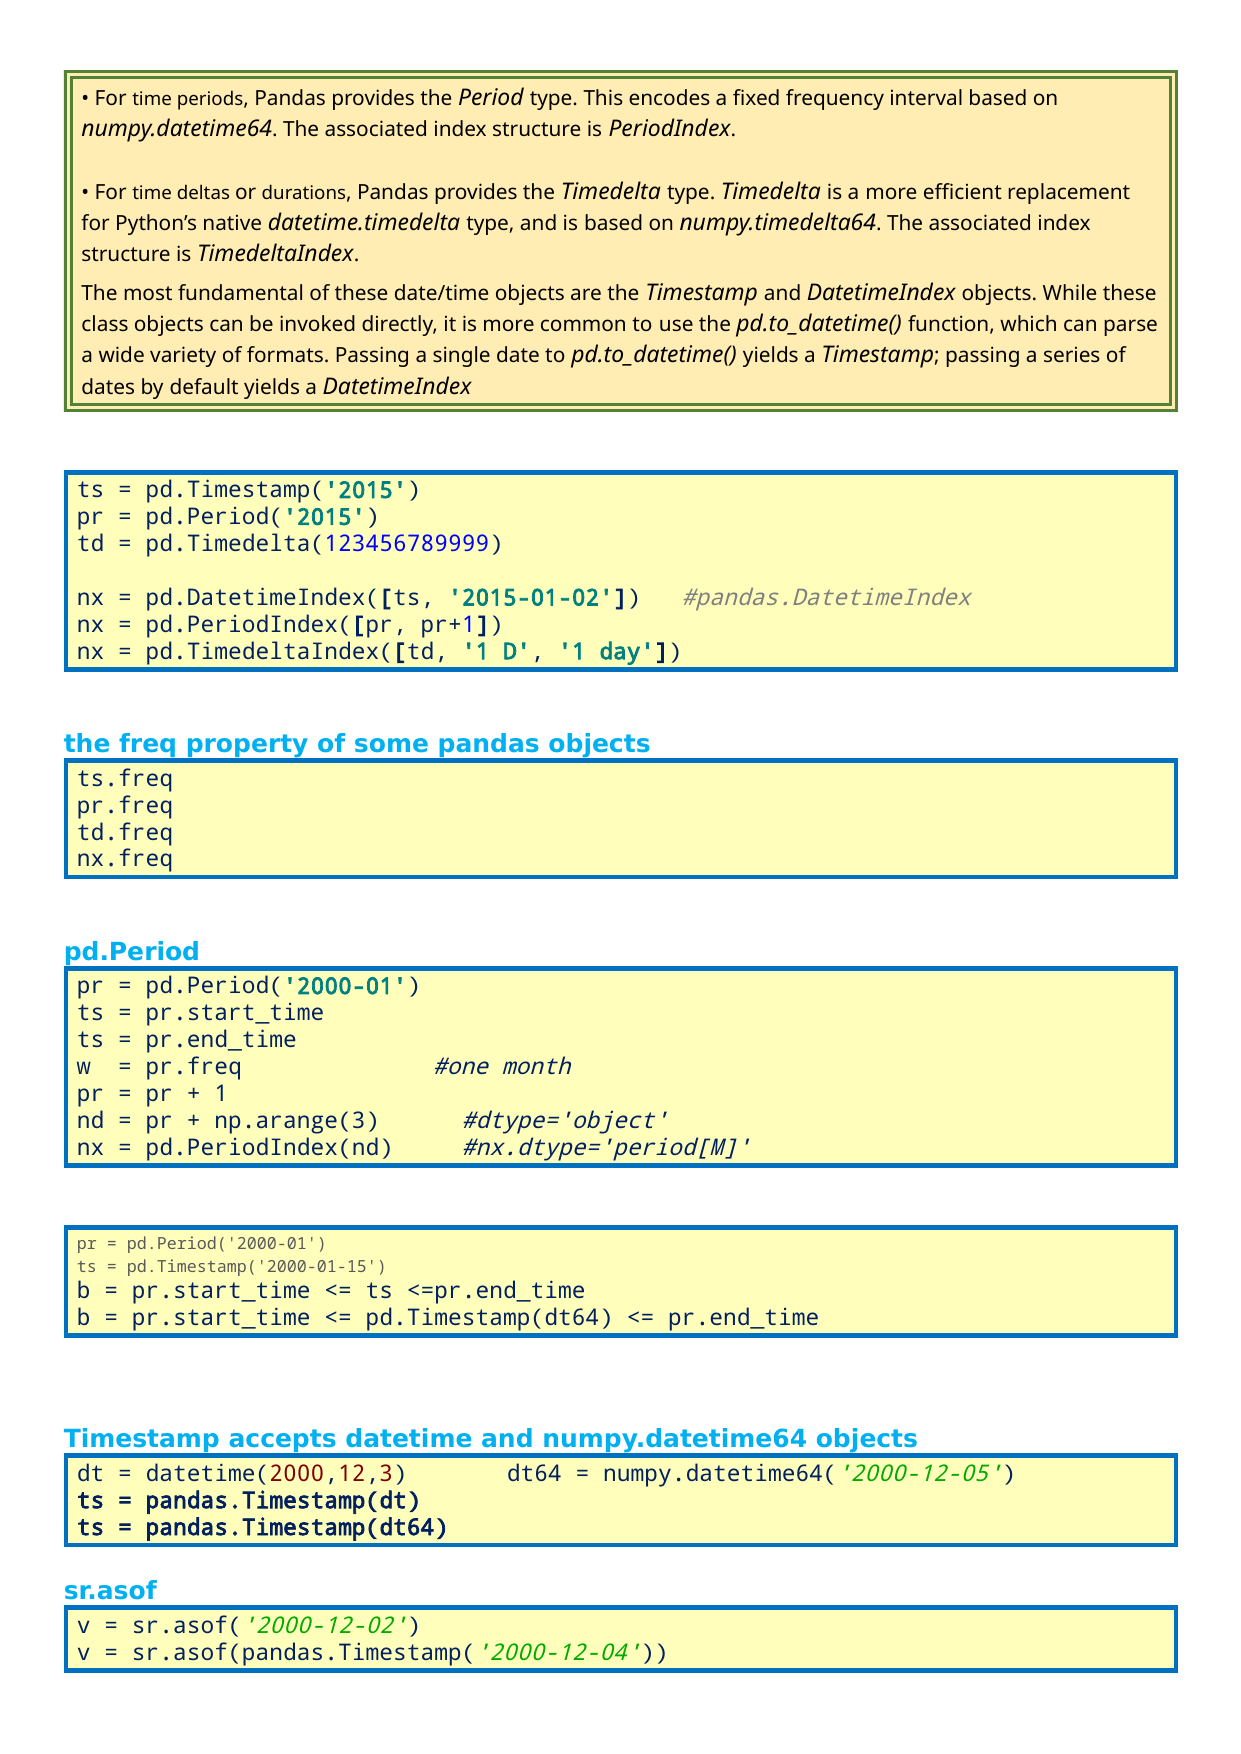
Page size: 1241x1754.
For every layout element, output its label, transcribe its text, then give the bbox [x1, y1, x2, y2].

text pr = pd.Period('2000-01') ts = pr.start_time ts = pr.end_time [68, 971, 1174, 1047]
text pr = pd.Period('2015') [68, 497, 1174, 524]
text ts = pandas.Timestamp(dt64) [68, 1507, 1174, 1543]
text pr.freq [68, 785, 1174, 812]
text td = pd.Timedelta(123456789999) [68, 524, 1174, 577]
text The most fundamental of these date/time objects are the Timestamp and DatetimeIndex objects. While these class objects can be invoked directly, it is more common to use the pd.to_datetime() function, which can parse a wide variety of formats. Passing a single date to pd.to_datetime() yields a Timestamp; passing a series of dates by default yields a DatetimeIndex [67, 264, 1175, 409]
text nx = pd.DatetimeIndex([ts, '2015-01-02']) #pandas.DatetimeIndex [68, 577, 1174, 604]
text w = pr.freq #one month pr = pr + 1 [68, 1047, 1174, 1100]
text td.freq [68, 812, 1174, 839]
text v = sr.asof(pandas.Timestamp('2000-12-04')) [68, 1632, 1174, 1668]
title sr.asof [63, 1576, 1178, 1605]
text ts.freq [68, 763, 1174, 785]
text nx.freq [68, 839, 1174, 875]
text ts = pandas.Timestamp(dt) [68, 1480, 1174, 1507]
text v = sr.asof('2000-12-02') [68, 1610, 1174, 1632]
text nx = pd.PeriodIndex([pr, pr+1]) [68, 604, 1174, 631]
title Timestamp accepts datetime and numpy.datetime64 objects [63, 1424, 1178, 1453]
text pr = pd.Period('2000-01') ts = pd.Timestamp('2000-01-15') b = pr.start_time <= ts <=pr.end_time [68, 1230, 1174, 1297]
text dt = datetime(2000,12,3) dt64 = numpy.datetime64('2000-12-05') [68, 1458, 1174, 1480]
text nd = pr + np.arange(3) #dtype='object' [68, 1100, 1174, 1127]
title pd.Period [63, 937, 1178, 966]
text nx = pd.TimedeltaIndex([td, '1 D', '1 day']) [68, 631, 1174, 667]
text • For time deltas or durations, Pandas provides the Timedelta type. Timedelta is a more efficient replacement for Python’s native datetime.timedelta type, and is based on numpy.timedelta64. The associated index structure is TimedeltaIndex. [73, 163, 1169, 257]
text • For time periods, Pandas provides the Period type. This encodes a fixed frequency interval based on numpy.datetime64. The associated index structure is PeriodIndex. [67, 73, 1175, 132]
text ts = pd.Timestamp('2015') [68, 475, 1174, 497]
text nx = pd.PeriodIndex(nd) #nx.dtype='period[M]' [68, 1127, 1174, 1163]
title the freq property of some pandas objects [63, 729, 1178, 758]
text b = pr.start_time <= pd.Timestamp(dt64) <= pr.end_time [68, 1297, 1174, 1333]
